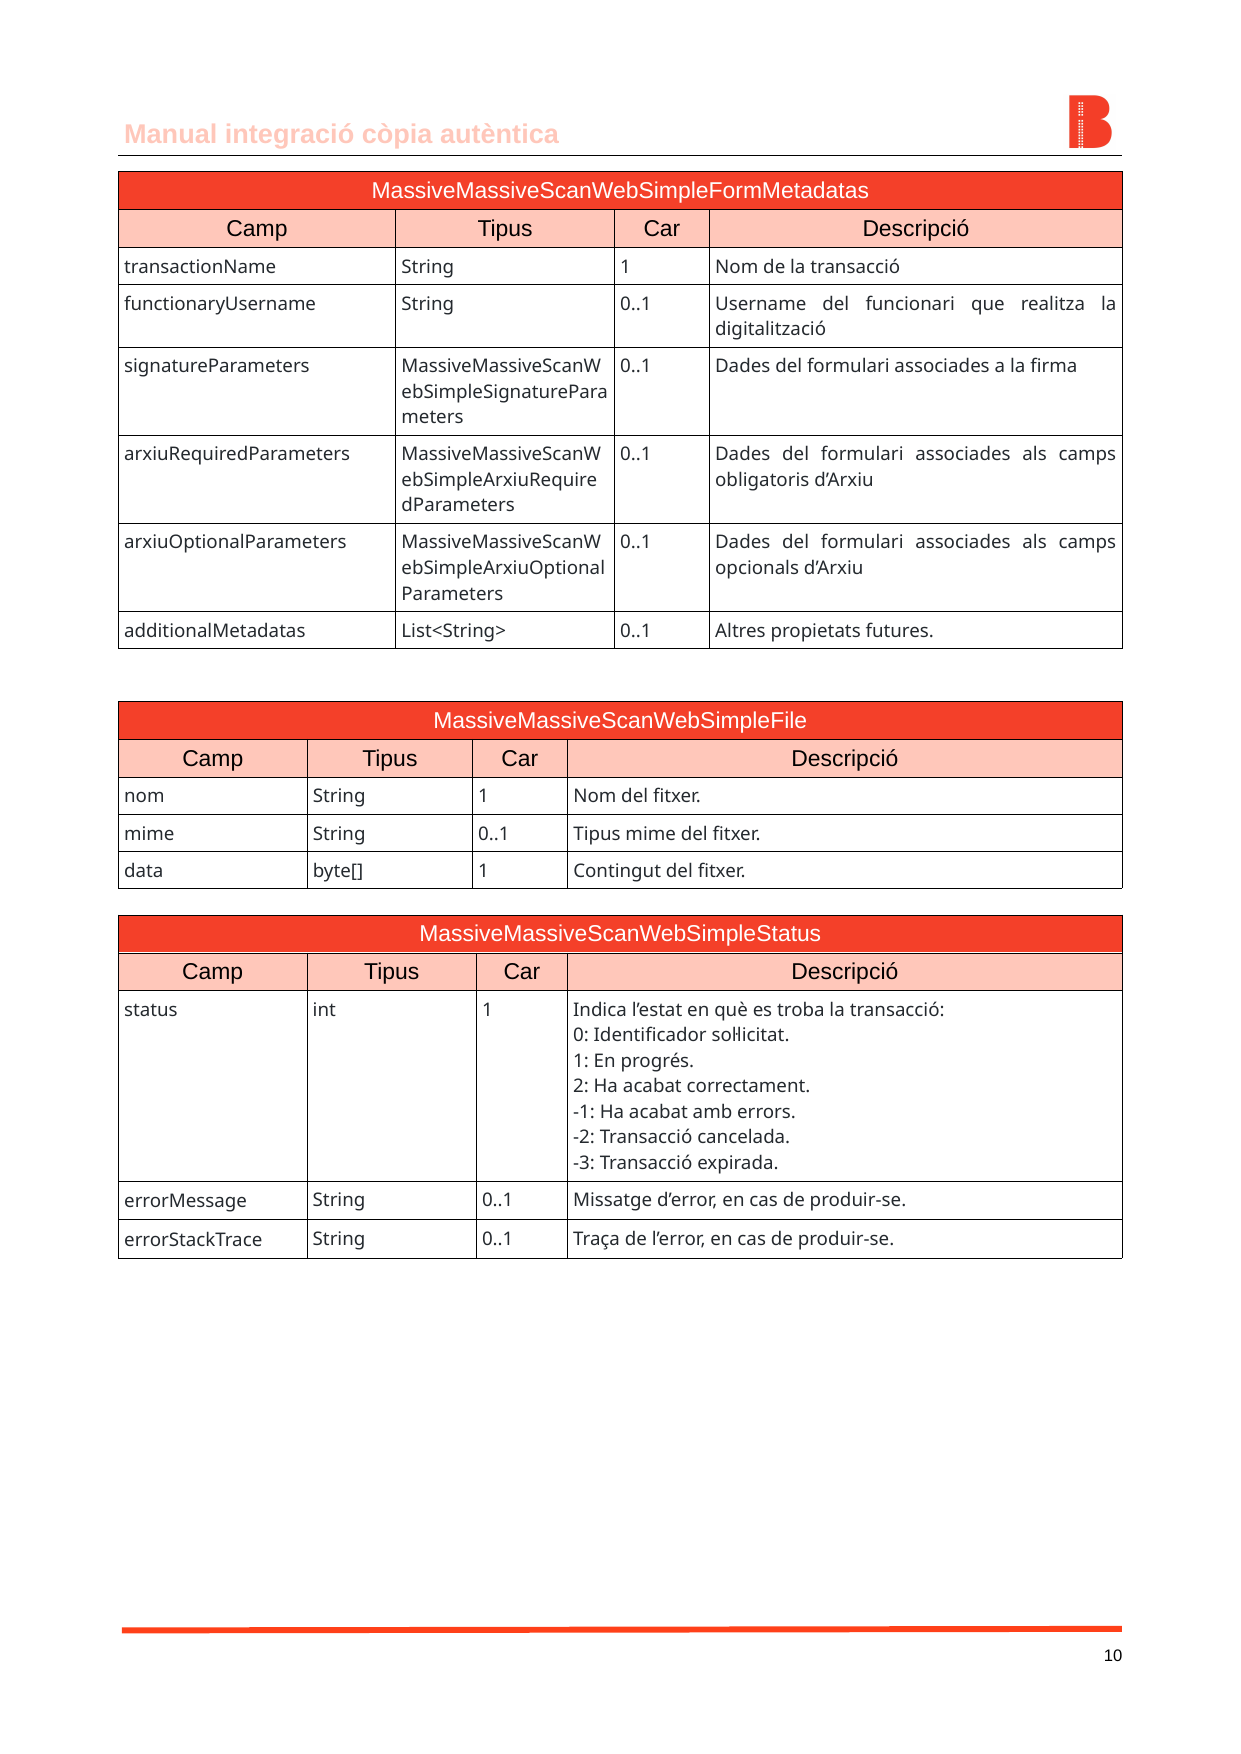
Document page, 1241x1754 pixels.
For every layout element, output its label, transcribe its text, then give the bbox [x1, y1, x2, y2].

table_cell Descripció [710, 210, 1122, 247]
table_cell 0..1 [615, 612, 709, 648]
table_cell errorStackTrace [119, 1220, 307, 1257]
table_cell 0..1 [473, 815, 567, 851]
table_cell status [119, 991, 307, 1181]
table_cell MassiveMassiveScanWebSimpleArxiuOptionalParameters [396, 524, 614, 611]
table_cell Nom del fitxer. [568, 778, 1122, 814]
table_cell signatureParameters [119, 348, 395, 435]
table_cell Descripció [568, 954, 1122, 990]
table_cell nom [119, 778, 307, 814]
table_cell String [308, 815, 472, 851]
table_cell Tipus [396, 210, 614, 247]
table_header MassiveMassiveScanWebSimpleStatus [119, 916, 1122, 952]
table_cell 0..1 [477, 1220, 567, 1257]
table_cell MassiveMassiveScanWebSimpleArxiuRequiredParameters [396, 436, 614, 523]
table_cell Car [615, 210, 709, 247]
table_cell 0..1 [477, 1182, 567, 1219]
table_cell 1 [477, 991, 567, 1181]
table_cell arxiuRequiredParameters [119, 436, 395, 523]
table_cell String [308, 1182, 476, 1219]
table_cell 0..1 [615, 348, 709, 435]
table_cell mime [119, 815, 307, 851]
table_cell byte[] [308, 852, 472, 888]
table_cell Username del funcionari que realitza la digitalització [710, 285, 1122, 347]
table_cell Nom de la transacció [710, 248, 1122, 284]
table_cell Dades del formulari associades als camps obligatoris d’Arxiu [710, 436, 1122, 523]
table_cell String [396, 285, 614, 347]
table_cell data [119, 852, 307, 888]
table_cell Car [477, 954, 567, 990]
table_cell Altres propietats futures. [710, 612, 1122, 648]
table_header MassiveMassiveScanWebSimpleFormMetadatas [119, 172, 1122, 209]
table_cell functionaryUsername [119, 285, 395, 347]
table_cell Tipus mime del fitxer. [568, 815, 1122, 851]
table_cell MassiveMassiveScanWebSimpleSignatureParameters [396, 348, 614, 435]
table_cell Tipus [308, 954, 476, 990]
table_cell Car [473, 740, 567, 777]
table_cell Dades del formulari associades als camps opcionals d’Arxiu [710, 524, 1122, 611]
table_cell 1 [473, 778, 567, 814]
table_cell additionalMetadatas [119, 612, 395, 648]
table_cell 0..1 [615, 285, 709, 347]
table_cell Missatge d’error, en cas de produir-se. [568, 1182, 1122, 1219]
table_cell Camp [119, 210, 395, 247]
table_cell int [308, 991, 476, 1181]
table_cell Indica l’estat en què es troba la transacció: 0: Identificador sol·licitat. 1: En progrés. 2: Ha acabat correctament. -1: Ha acabat amb errors. -2: Transacció cancelada. -3: Transacció expirada. [568, 991, 1122, 1181]
table_cell Traça de l’error, en cas de produir-se. [568, 1220, 1122, 1257]
table_cell 1 [473, 852, 567, 888]
table_cell Descripció [568, 740, 1122, 777]
table_cell 0..1 [615, 524, 709, 611]
table_cell Contingut del fitxer. [568, 852, 1122, 888]
table_cell Camp [119, 740, 307, 777]
table_cell String [308, 778, 472, 814]
table_cell Dades del formulari associades a la firma [710, 348, 1122, 435]
table_cell errorMessage [119, 1182, 307, 1219]
table_header MassiveMassiveScanWebSimpleFile [119, 702, 1122, 739]
table_cell arxiuOptionalParameters [119, 524, 395, 611]
table_cell String [396, 248, 614, 284]
table_cell List<String> [396, 612, 614, 648]
table_cell 1 [615, 248, 709, 284]
table_cell Tipus [308, 740, 472, 777]
picture [1063, 94, 1117, 150]
table_cell Camp [119, 954, 307, 990]
table_cell String [308, 1220, 476, 1257]
table_cell transactionName [119, 248, 395, 284]
table_cell 0..1 [615, 436, 709, 523]
